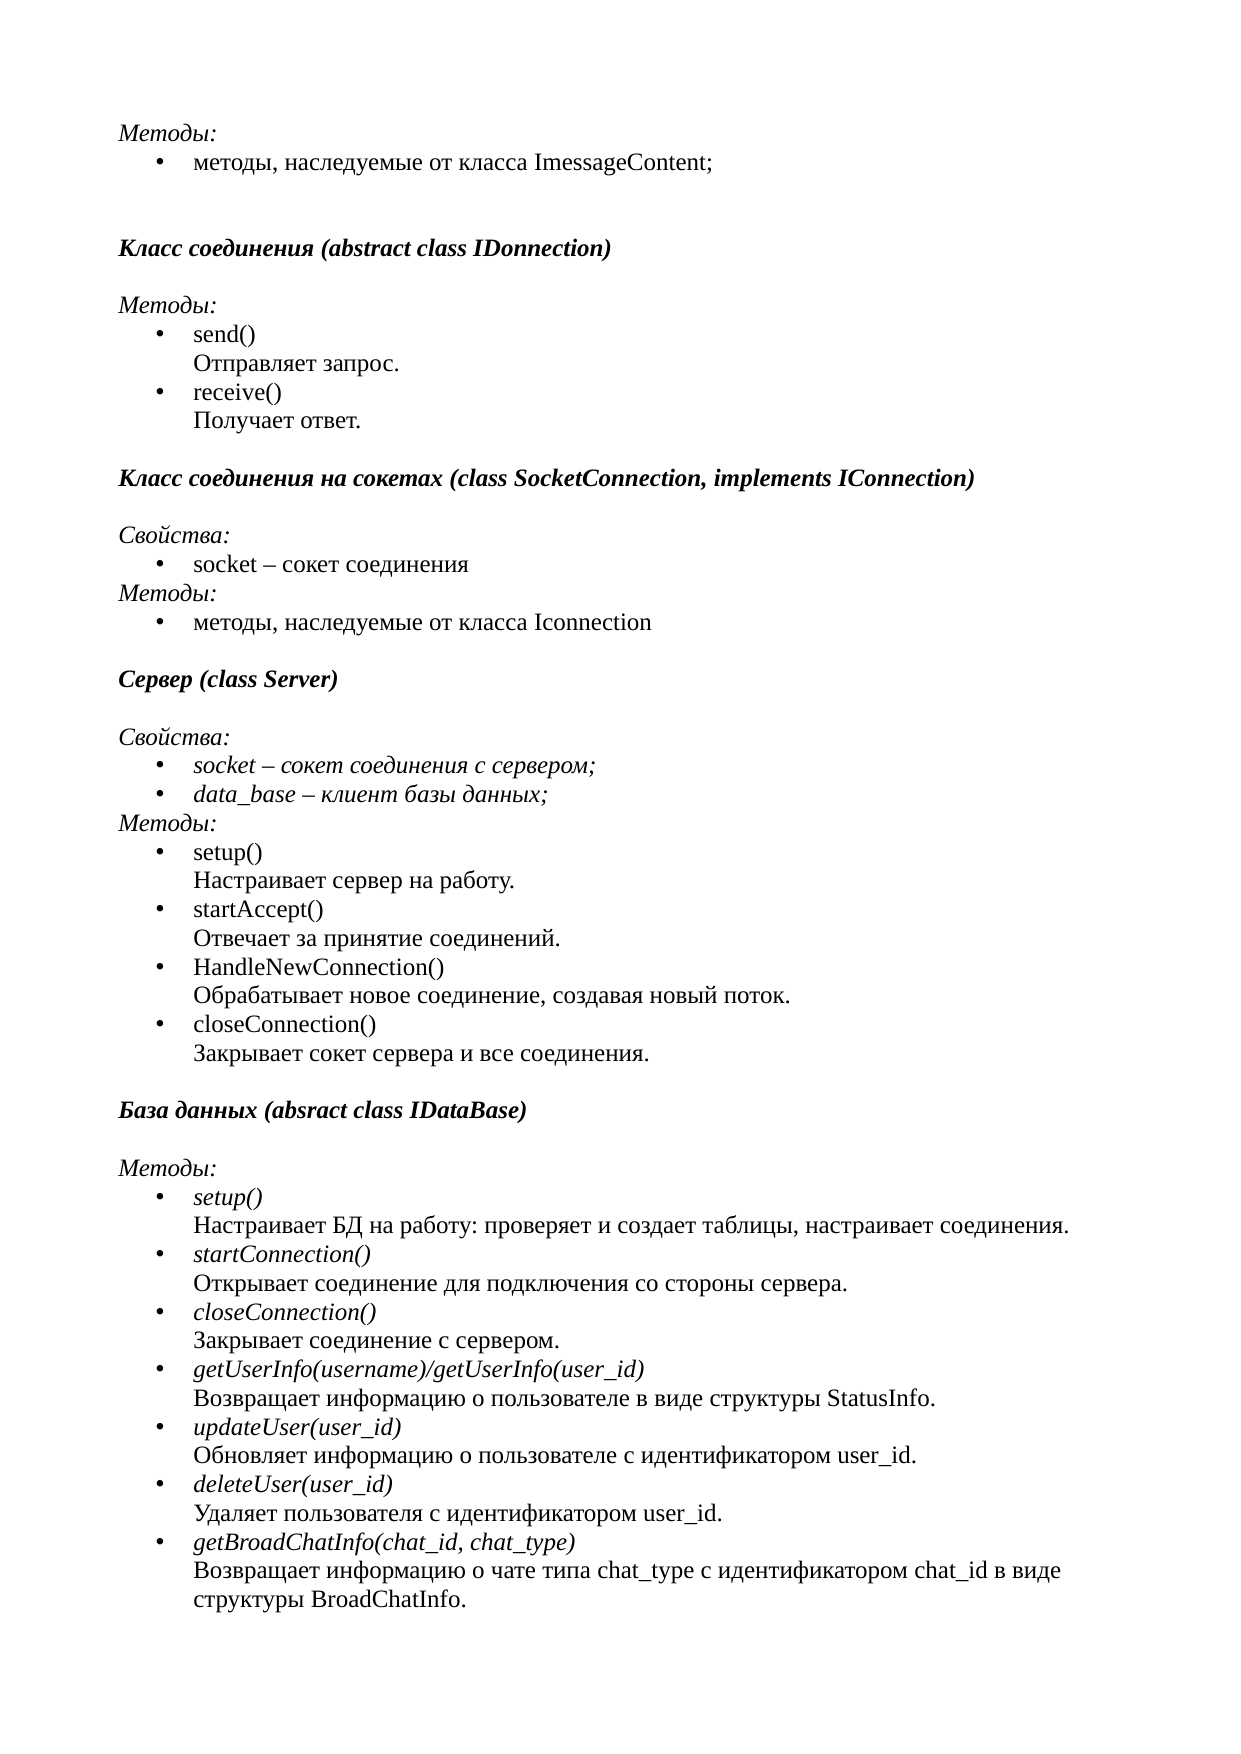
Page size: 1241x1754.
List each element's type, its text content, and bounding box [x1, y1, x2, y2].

text Класс соединения (abstract class IDonnection) [118, 233, 1122, 262]
text Свойства: [118, 722, 1122, 751]
list Возвращает информацию о пользователе в виде структуры StatusInfo. [156, 1383, 1122, 1412]
list методы, наследуемые от класса ImessageContent; [156, 147, 1122, 176]
text Класс соединения на сокетах (class SocketConnection, implements IConnection) [118, 463, 1122, 492]
text База данных (absract class IDataBase) [118, 1096, 1122, 1124]
list send() [156, 319, 1122, 348]
list Обрабатывает новое соединение, создавая новый поток. [156, 981, 1122, 1009]
list Возвращает информацию о чате типа chat_type с идентификатором chat_id в виде структуры BroadChatInfo. [156, 1556, 1122, 1613]
text Методы: [118, 578, 1122, 607]
list Обновляет информацию о пользователе с идентификатором user_id. [156, 1441, 1122, 1469]
list Отправляет запрос. [156, 348, 1122, 377]
text Методы: [118, 1153, 1122, 1182]
text Методы: [118, 118, 1122, 147]
list Удаляет пользователя с идентификатором user_id. [156, 1498, 1122, 1527]
list методы, наследуемые от класса Iconnection [156, 607, 1122, 636]
list setup() [156, 1182, 1122, 1211]
list startConnection() [156, 1239, 1122, 1268]
list getBroadChatInfo(chat_id, chat_type) [156, 1527, 1122, 1556]
list Закрывает соединение с сервером. [156, 1326, 1122, 1354]
list deleteUser(user_id) [156, 1469, 1122, 1498]
list receive() [156, 377, 1122, 406]
list setup() [156, 837, 1122, 866]
list startAccept() [156, 894, 1122, 923]
list Отвечает за принятие соединений. [156, 923, 1122, 952]
list data_base – клиент базы данных; [156, 779, 1122, 808]
list HandleNewConnection() [156, 952, 1122, 981]
list Настраивает БД на работу: проверяет и создает таблицы, настраивает соединения. [156, 1211, 1122, 1239]
text Методы: [118, 291, 1122, 319]
list getUserInfo(username)/getUserInfo(user_id) [156, 1354, 1122, 1383]
list Закрывает сокет сервера и все соединения. [156, 1038, 1122, 1067]
list Настраивает сервер на работу. [156, 866, 1122, 894]
list Получает ответ. [156, 406, 1122, 434]
text Свойства: [118, 521, 1122, 549]
list closeConnection() [156, 1009, 1122, 1038]
list socket – сокет соединения [156, 549, 1122, 578]
text Методы: [118, 808, 1122, 837]
list socket – сокет соединения с сервером; [156, 751, 1122, 779]
list Открывает соединение для подключения со стороны сервера. [156, 1268, 1122, 1297]
list updateUser(user_id) [156, 1412, 1122, 1441]
list closeConnection() [156, 1297, 1122, 1326]
text Cервер (class Server) [118, 664, 1122, 693]
